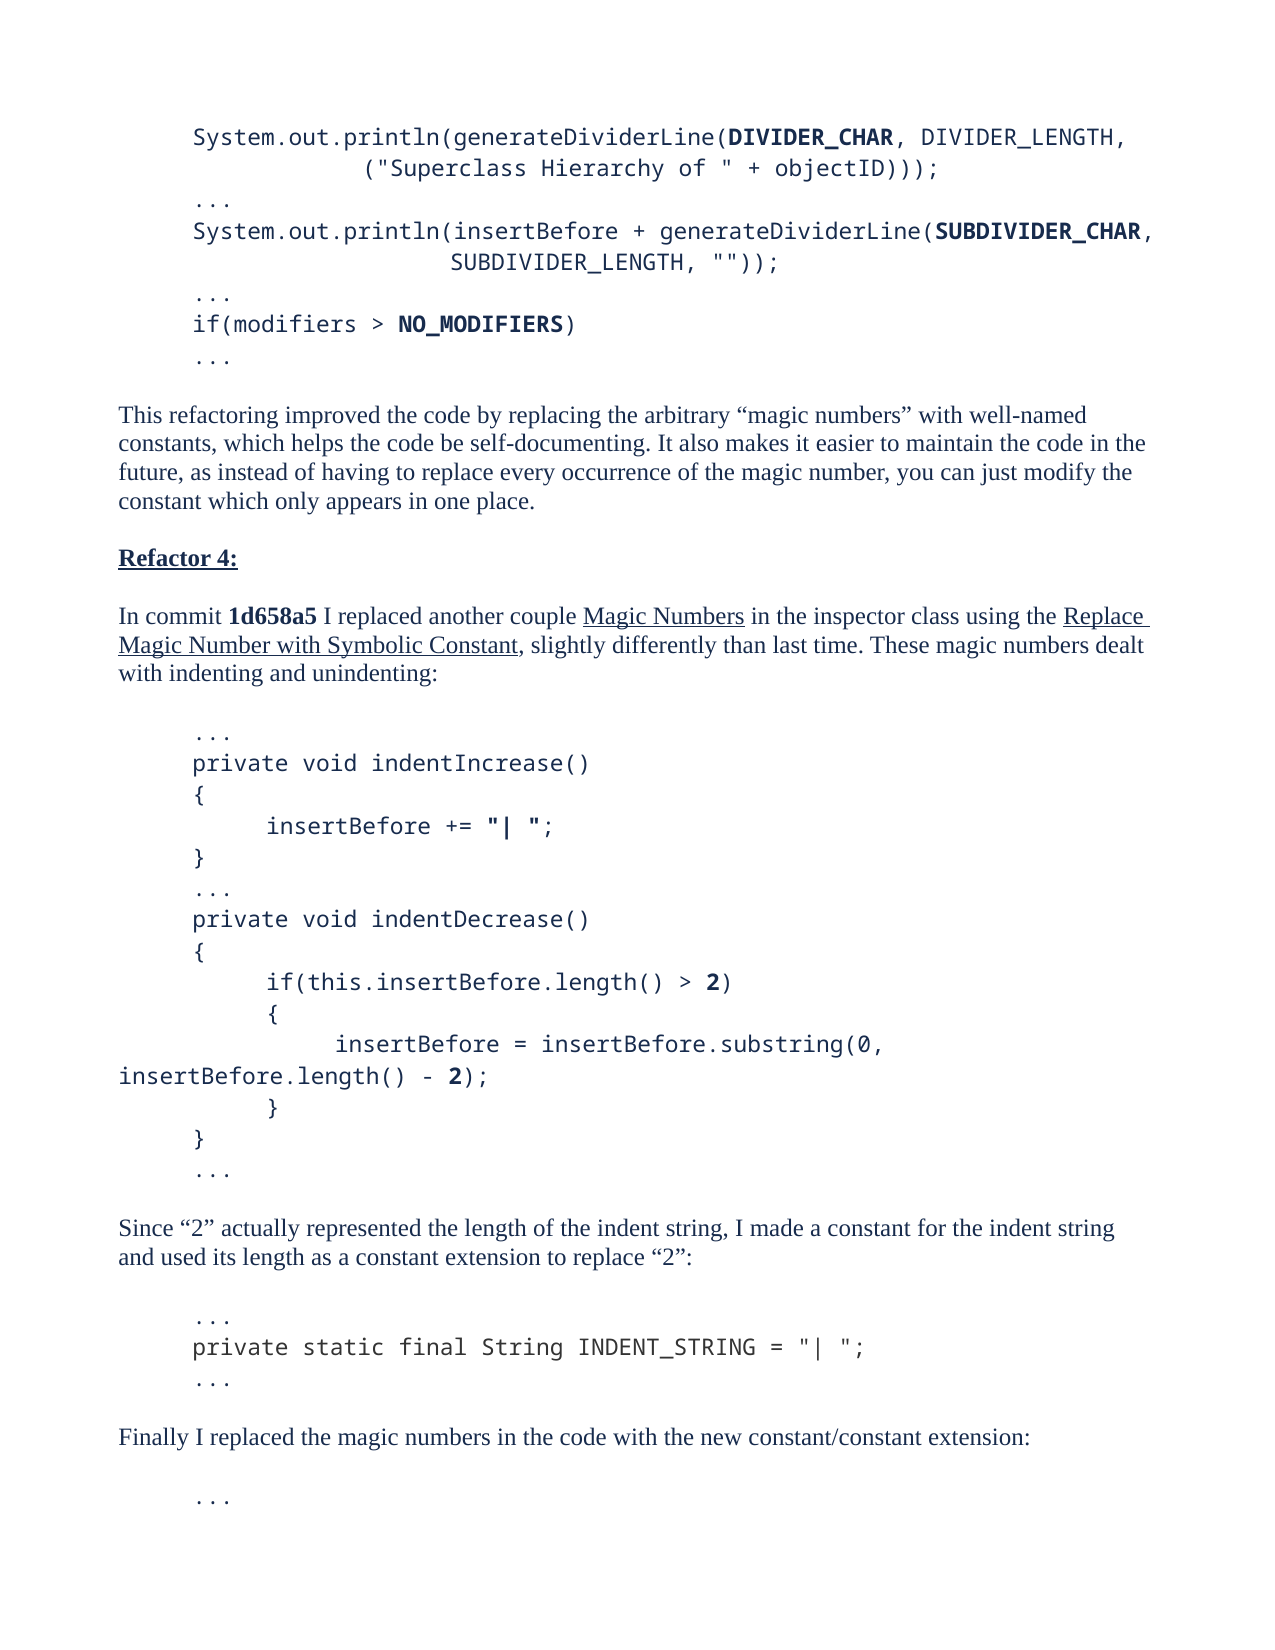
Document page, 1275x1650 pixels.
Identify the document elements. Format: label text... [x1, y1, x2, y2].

text } [118, 1091, 1157, 1122]
text if(this.insertBefore.length() > 2) [118, 966, 1157, 997]
text Finally I replaced the magic numbers in the code with the new constant/constant extension: [118, 1422, 1157, 1451]
text private void indentIncrease() [118, 747, 1157, 778]
text if(modifiers > NO_MODIFIERS) [118, 308, 1157, 340]
text ... [118, 1300, 1157, 1331]
text ... [118, 277, 1157, 308]
text insertBefore = insertBefore.substring(0, insertBefore.length() - 2); [118, 1028, 1157, 1091]
text Refactor 4: [118, 543, 1157, 572]
text System.out.println(insertBefore + generateDividerLine(SUBDIVIDER_CHAR, SUBDIVIDER_LENGTH, "")); [118, 215, 1157, 277]
text ... [118, 1362, 1157, 1393]
text { [118, 997, 1157, 1028]
text In commit 1d658a5 I replaced another couple Magic Numbers in the inspector class using the Replace Magic Number with Symbolic Constant, slightly differently than last time. These magic numbers dealt with indenting and unindenting: [118, 601, 1157, 687]
text } [118, 1122, 1157, 1153]
text This refactoring improved the code by replacing the arbitrary “magic numbers” with well-named constants, which helps the code be self-documenting. It also makes it easier to maintain the code in the future, as instead of having to replace every occurrence of the magic number, you can just modify the constant which only appears in one place. [118, 400, 1157, 515]
text { [118, 778, 1157, 810]
text ... [118, 183, 1157, 215]
text { [118, 935, 1157, 966]
text Since “2” actually represented the length of the indent string, I made a constant for the indent string and used its length as a constant extension to replace “2”: [118, 1213, 1157, 1271]
text ... [118, 716, 1157, 747]
text private static final String INDENT_STRING = "| "; [118, 1331, 1157, 1362]
text System.out.println(generateDividerLine(DIVIDER_CHAR, DIVIDER_LENGTH, ("Superclass Hierarchy of " + objectID))); [118, 118, 1157, 183]
text ... [118, 1153, 1157, 1185]
text ... [118, 340, 1157, 371]
text ... [118, 872, 1157, 903]
text private void indentDecrease() [118, 903, 1157, 935]
text } [118, 841, 1157, 872]
text ... [118, 1480, 1157, 1511]
text insertBefore += "| "; [118, 810, 1157, 841]
